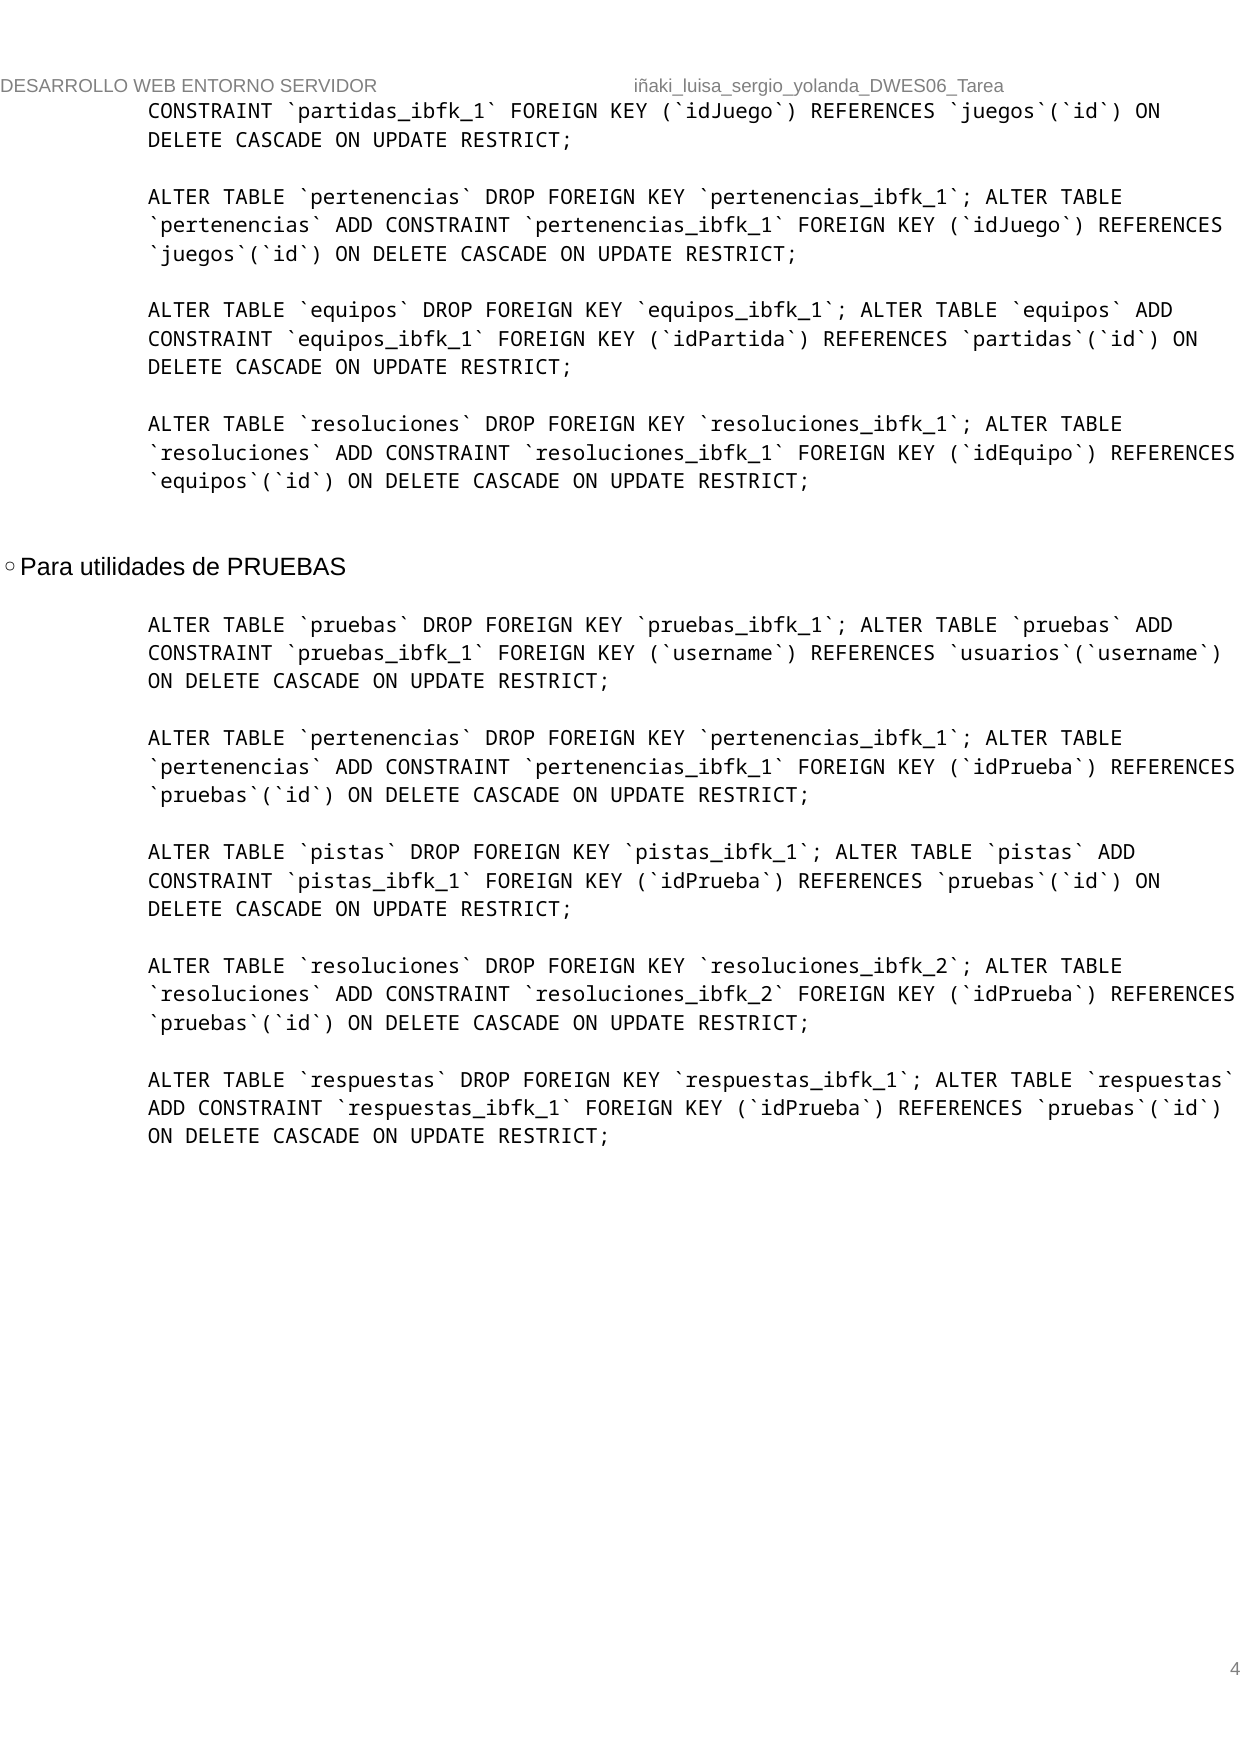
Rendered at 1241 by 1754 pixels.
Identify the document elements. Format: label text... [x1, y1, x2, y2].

text ALTER TABLE `pistas` DROP FOREIGN KEY `pistas_ibfk_1`; ALTER TABLE `pistas` ADD CONSTRAINT `pistas_ibfk_1` FOREIGN KEY (`idPrueba`) REFERENCES `pruebas`(`id`) ON DELETE CASCADE ON UPDATE RESTRICT; [148, 837, 1240, 923]
text ALTER TABLE `resoluciones` DROP FOREIGN KEY `resoluciones_ibfk_1`; ALTER TABLE `resoluciones` ADD CONSTRAINT `resoluciones_ibfk_1` FOREIGN KEY (`idEquipo`) REFERENCES `equipos`(`id`) ON DELETE CASCADE ON UPDATE RESTRICT; [148, 409, 1240, 495]
text ALTER TABLE `equipos` DROP FOREIGN KEY `equipos_ibfk_1`; ALTER TABLE `equipos` ADD CONSTRAINT `equipos_ibfk_1` FOREIGN KEY (`idPartida`) REFERENCES `partidas`(`id`) ON DELETE CASCADE ON UPDATE RESTRICT; [148, 296, 1240, 381]
text ALTER TABLE `pruebas` DROP FOREIGN KEY `pruebas_ibfk_1`; ALTER TABLE `pruebas` ADD CONSTRAINT `pruebas_ibfk_1` FOREIGN KEY (`username`) REFERENCES `usuarios`(`username`) ON DELETE CASCADE ON UPDATE RESTRICT; [148, 610, 1240, 695]
text ALTER TABLE `pertenencias` DROP FOREIGN KEY `pertenencias_ibfk_1`; ALTER TABLE `pertenencias` ADD CONSTRAINT `pertenencias_ibfk_1` FOREIGN KEY (`idPrueba`) REFERENCES `pruebas`(`id`) ON DELETE CASCADE ON UPDATE RESTRICT; [148, 723, 1240, 809]
list Para utilidades de PRUEBAS [0, 552, 1240, 581]
text CONSTRAINT `partidas_ibfk_1` FOREIGN KEY (`idJuego`) REFERENCES `juegos`(`id`) ON DELETE CASCADE ON UPDATE RESTRICT; [148, 97, 1240, 153]
text ALTER TABLE `respuestas` DROP FOREIGN KEY `respuestas_ibfk_1`; ALTER TABLE `respuestas` ADD CONSTRAINT `respuestas_ibfk_1` FOREIGN KEY (`idPrueba`) REFERENCES `pruebas`(`id`) ON DELETE CASCADE ON UPDATE RESTRICT; [148, 1065, 1240, 1150]
text ALTER TABLE `pertenencias` DROP FOREIGN KEY `pertenencias_ibfk_1`; ALTER TABLE `pertenencias` ADD CONSTRAINT `pertenencias_ibfk_1` FOREIGN KEY (`idJuego`) REFERENCES `juegos`(`id`) ON DELETE CASCADE ON UPDATE RESTRICT; [148, 182, 1240, 267]
text ALTER TABLE `resoluciones` DROP FOREIGN KEY `resoluciones_ibfk_2`; ALTER TABLE `resoluciones` ADD CONSTRAINT `resoluciones_ibfk_2` FOREIGN KEY (`idPrueba`) REFERENCES `pruebas`(`id`) ON DELETE CASCADE ON UPDATE RESTRICT; [148, 951, 1240, 1036]
